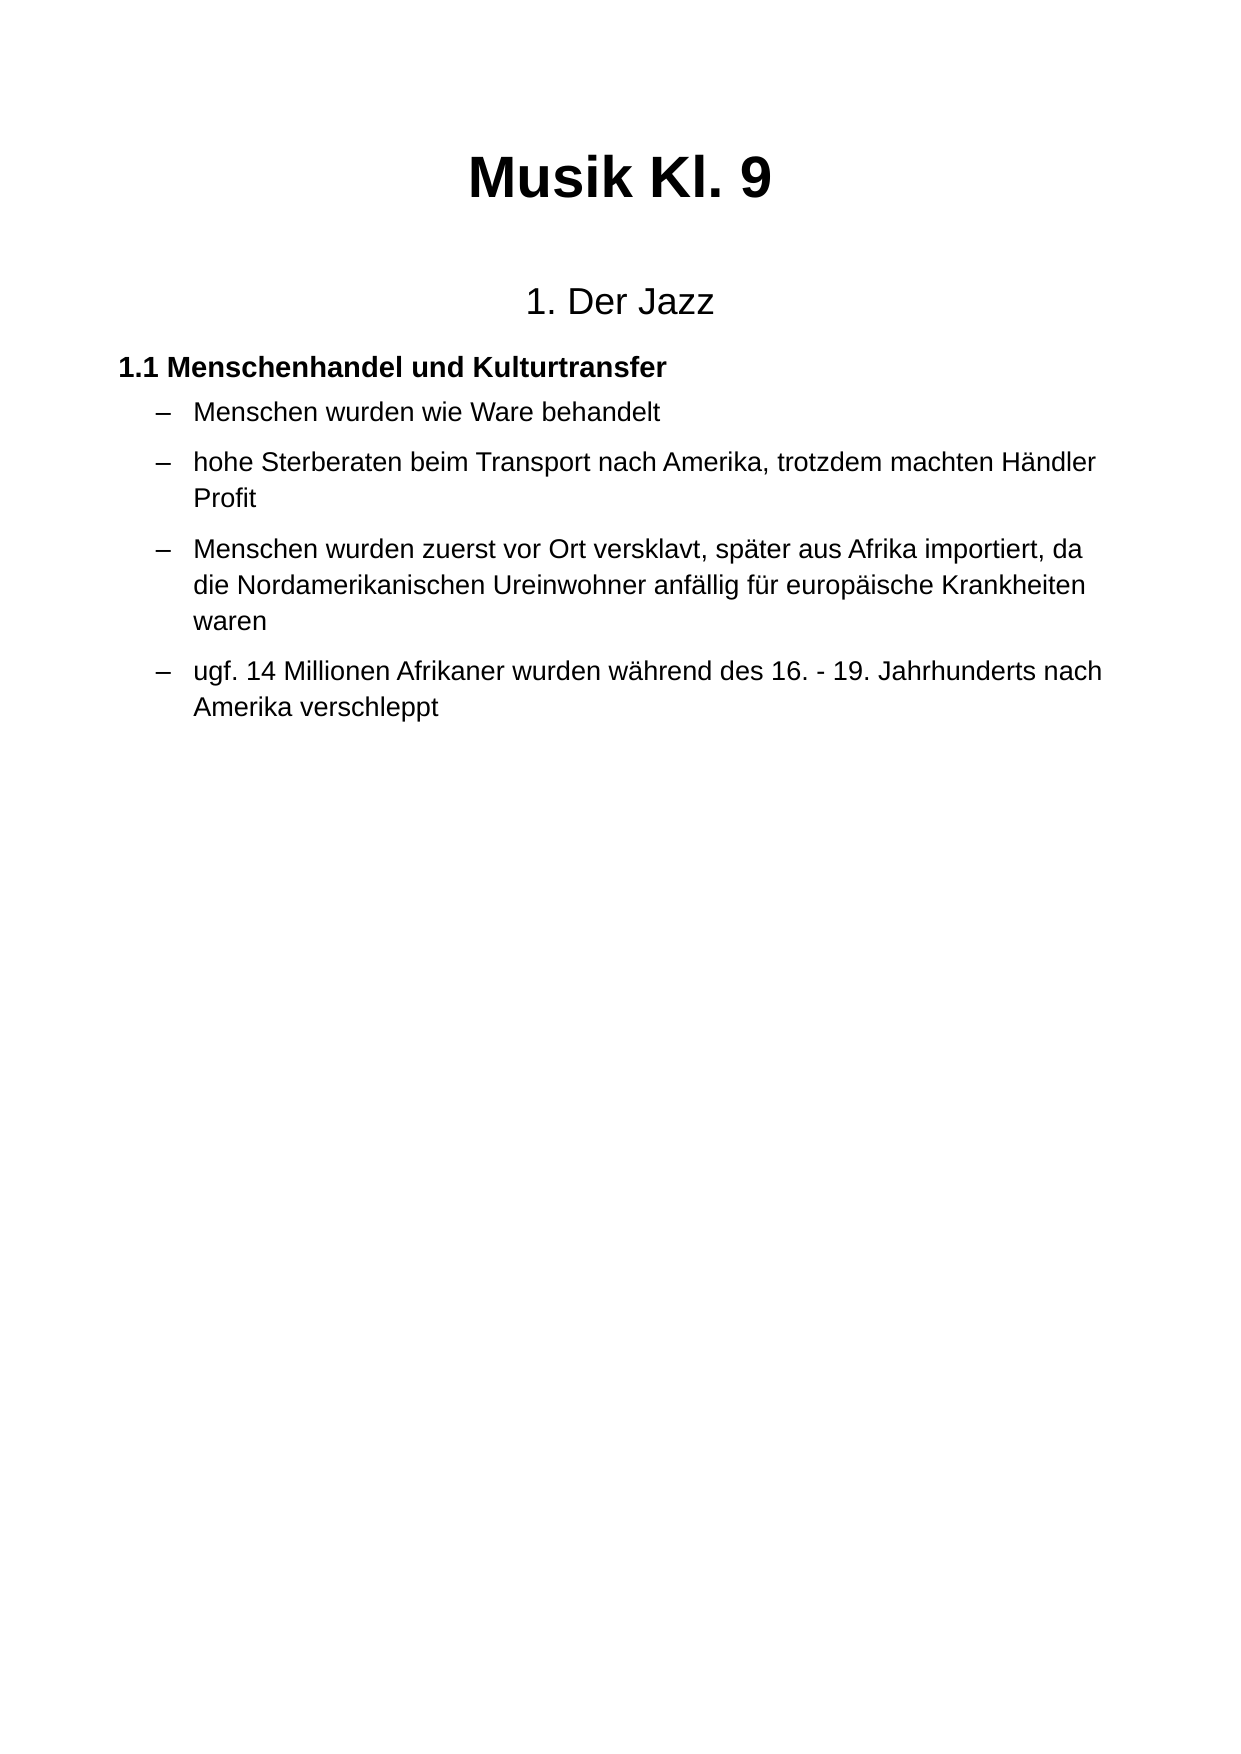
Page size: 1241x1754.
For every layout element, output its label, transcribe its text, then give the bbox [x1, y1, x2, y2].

list ugf. 14 Millionen Afrikaner wurden während des 16. - 19. Jahrhunderts nach Amerika verschleppt [156, 655, 1122, 723]
list Menschen wurden wie Ware behandelt [156, 396, 1122, 427]
list Menschen wurden zuerst vor Ort versklavt, später aus Afrika importiert, da die Nordamerikanischen Ureinwohner anfällig für europäische Krankheiten waren [156, 533, 1122, 636]
subtitle 1. Der Jazz [118, 279, 1122, 323]
title Musik Kl. 9 [118, 143, 1122, 210]
subtitle 1.1 Menschenhandel und Kulturtransfer [118, 350, 1122, 383]
list hohe Sterberaten beim Transport nach Amerika, trotzdem machten Händler Profit [156, 446, 1122, 514]
